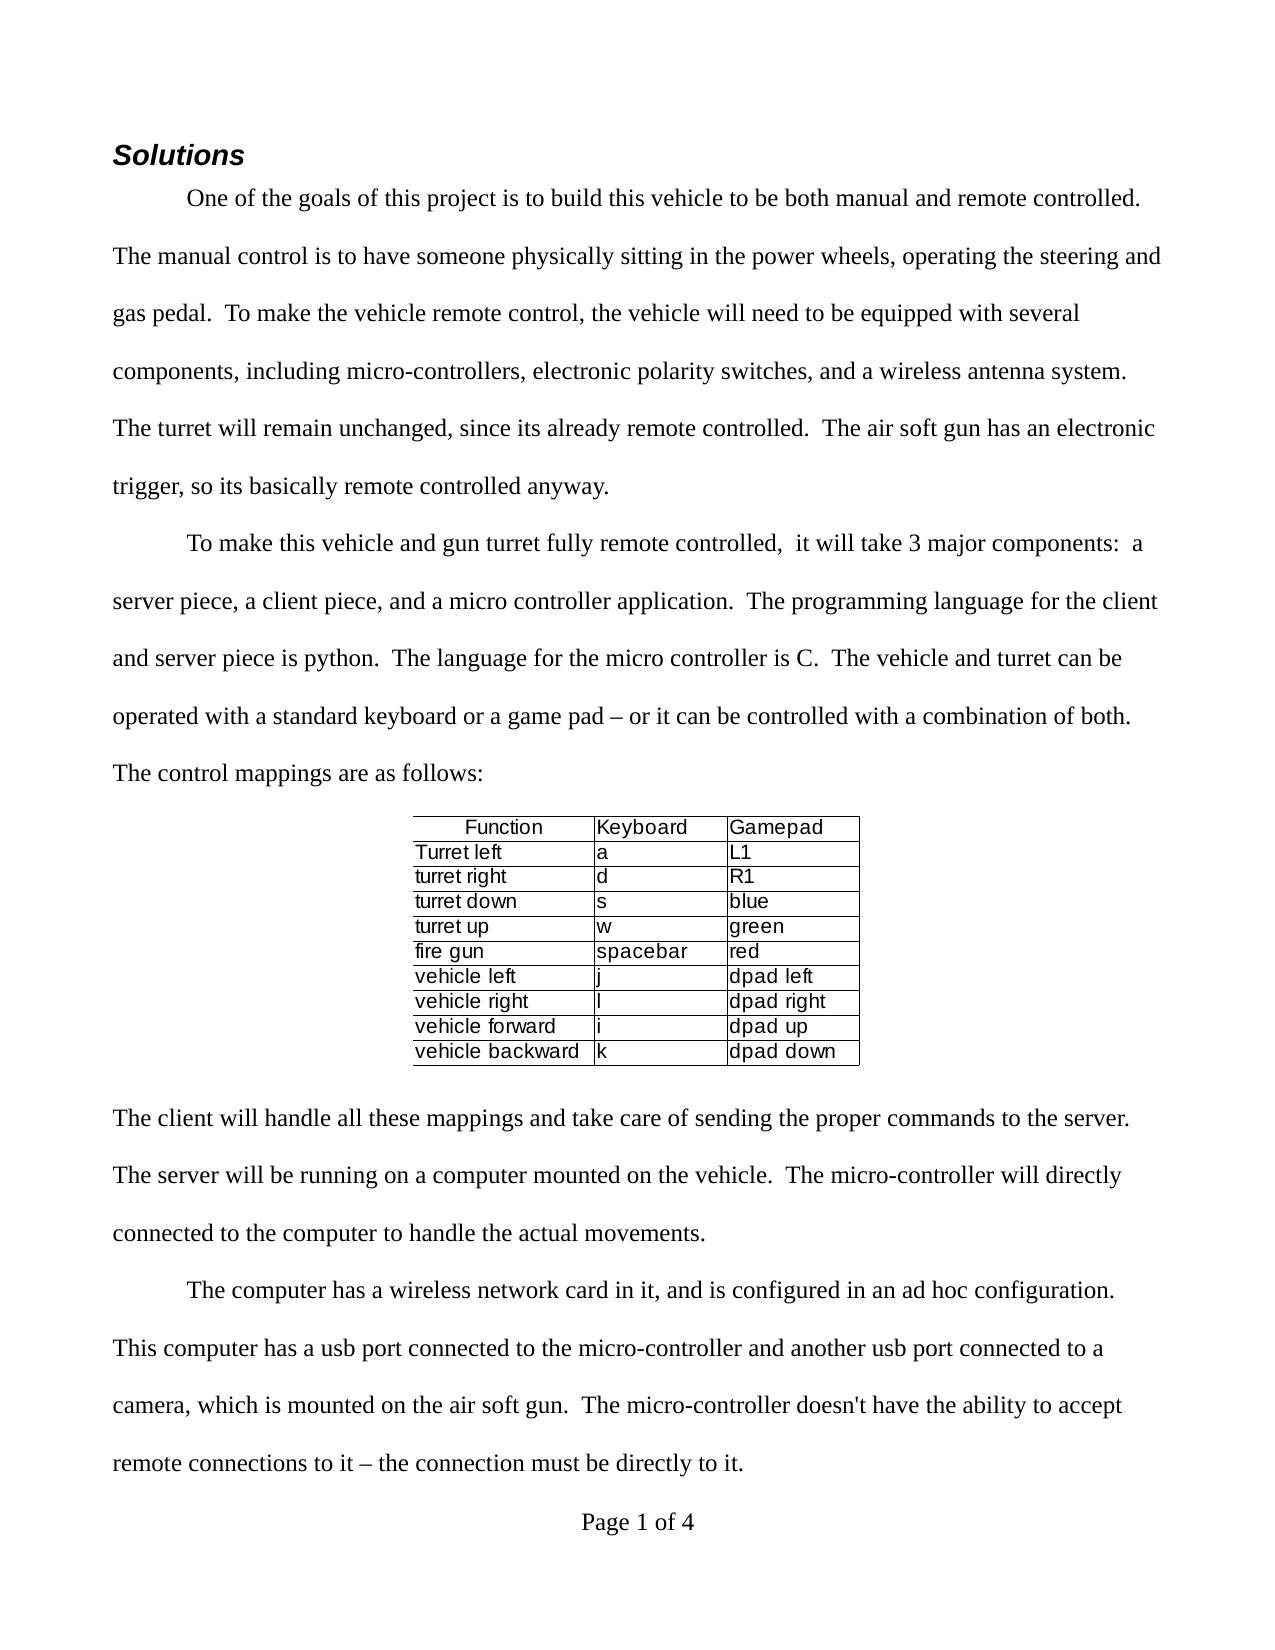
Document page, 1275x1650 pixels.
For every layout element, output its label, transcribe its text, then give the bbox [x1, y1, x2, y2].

text The computer has a wireless network card in it, and is configured in an ad hoc configuration. This computer has a usb port connected to the micro-controller and another usb port connected to a camera, which is mounted on the air soft gun. The micro-controller doesn't have the ability to accept remote connections to it – the connection must be directly to it. [112, 1275, 1162, 1477]
subtitle Solutions [112, 137, 1162, 171]
text One of the goals of this project is to build this vehicle to be both manual and remote controlled. The manual control is to have someone physically sitting in the power wheels, operating the steering and gas pedal. To make the vehicle remote control, the vehicle will need to be equipped with several components, including micro-controllers, electronic polarity switches, and a wireless antenna system. The turret will remain unchanged, since its already remote controlled. The air soft gun has an electronic trigger, so its basically remote controlled anyway. [112, 183, 1162, 500]
text The client will handle all these mappings and take care of sending the proper commands to the server. The server will be running on a computer mounted on the vehicle. The micro-controller will directly connected to the computer to handle the actual movements. [112, 816, 1162, 1247]
text To make this vehicle and gun turret fully remote controlled, it will take 3 major components: a server piece, a client piece, and a micro controller application. The programming language for the client and server piece is python. The language for the micro controller is C. The vehicle and turret can be operated with a standard keyboard or a game pad – or it can be controlled with a combination of both. The control mappings are as follows: [112, 528, 1162, 787]
